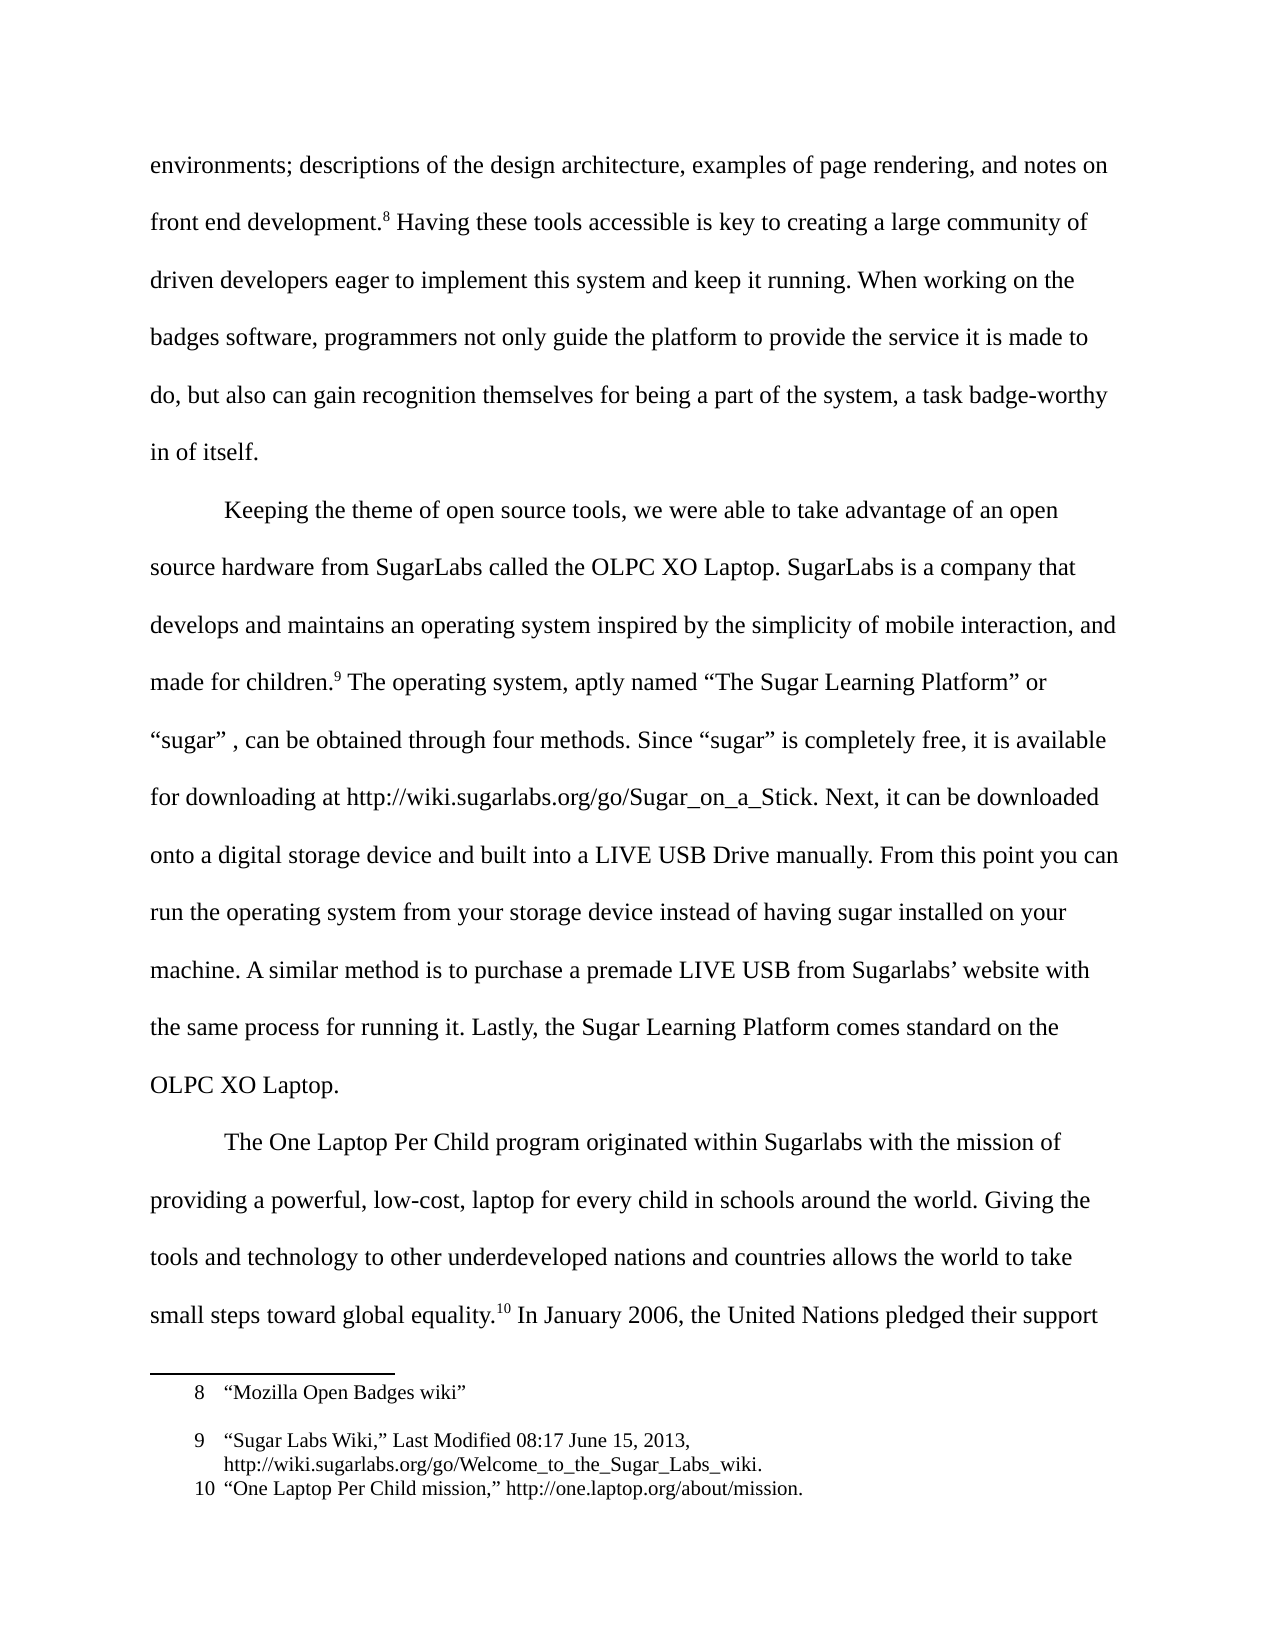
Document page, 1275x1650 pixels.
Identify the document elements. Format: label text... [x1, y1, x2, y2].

text Keeping the theme of open source tools, we were able to take advantage of an open source hardware from SugarLabs called the OLPC XO Laptop. SugarLabs is a company that develops and maintains an operating system inspired by the simplicity of mobile interaction, and made for children. The operating system, aptly named “The Sugar Learning Platform” or “sugar” , can be obtained through four methods. Since “sugar” is completely free, it is available for downloading at http://wiki.sugarlabs.org/go/Sugar_on_a_Stick. Next, it can be downloaded onto a digital storage device and built into a LIVE USB Drive manually. From this point you can run the operating system from your storage device instead of having sugar installed on your machine. A similar method is to purchase a premade LIVE USB from Sugarlabs’ website with the same process for running it. Lastly, the Sugar Learning Platform comes standard on the OLPC XO Laptop. [150, 495, 1125, 1099]
text environments; descriptions of the design architecture, examples of page rendering, and notes on front end development. Having these tools accessible is key to creating a large community of driven developers eager to implement this system and keep it running. When working on the badges software, programmers not only guide the platform to provide the service it is made to do, but also can gain recognition themselves for being a part of the system, a task badge-worthy in of itself. [150, 150, 1125, 466]
text The One Laptop Per Child program originated within Sugarlabs with the mission of providing a powerful, low-cost, laptop for every child in schools around the world. Giving the tools and technology to other underdeveloped nations and countries allows the world to take small steps toward global equality. In January 2006, the United Nations pledged their support [150, 1127, 1125, 1329]
list “Mozilla Open Badges wiki” [194, 1380, 1125, 1404]
list “One Laptop Per Child mission,” http://one.laptop.org/about/mission. [194, 1476, 1125, 1500]
list “Sugar Labs Wiki,” Last Modified 08:17 June 15, 2013, http://wiki.sugarlabs.org/go/Welcome_to_the_Sugar_Labs_wiki. [194, 1428, 1125, 1476]
